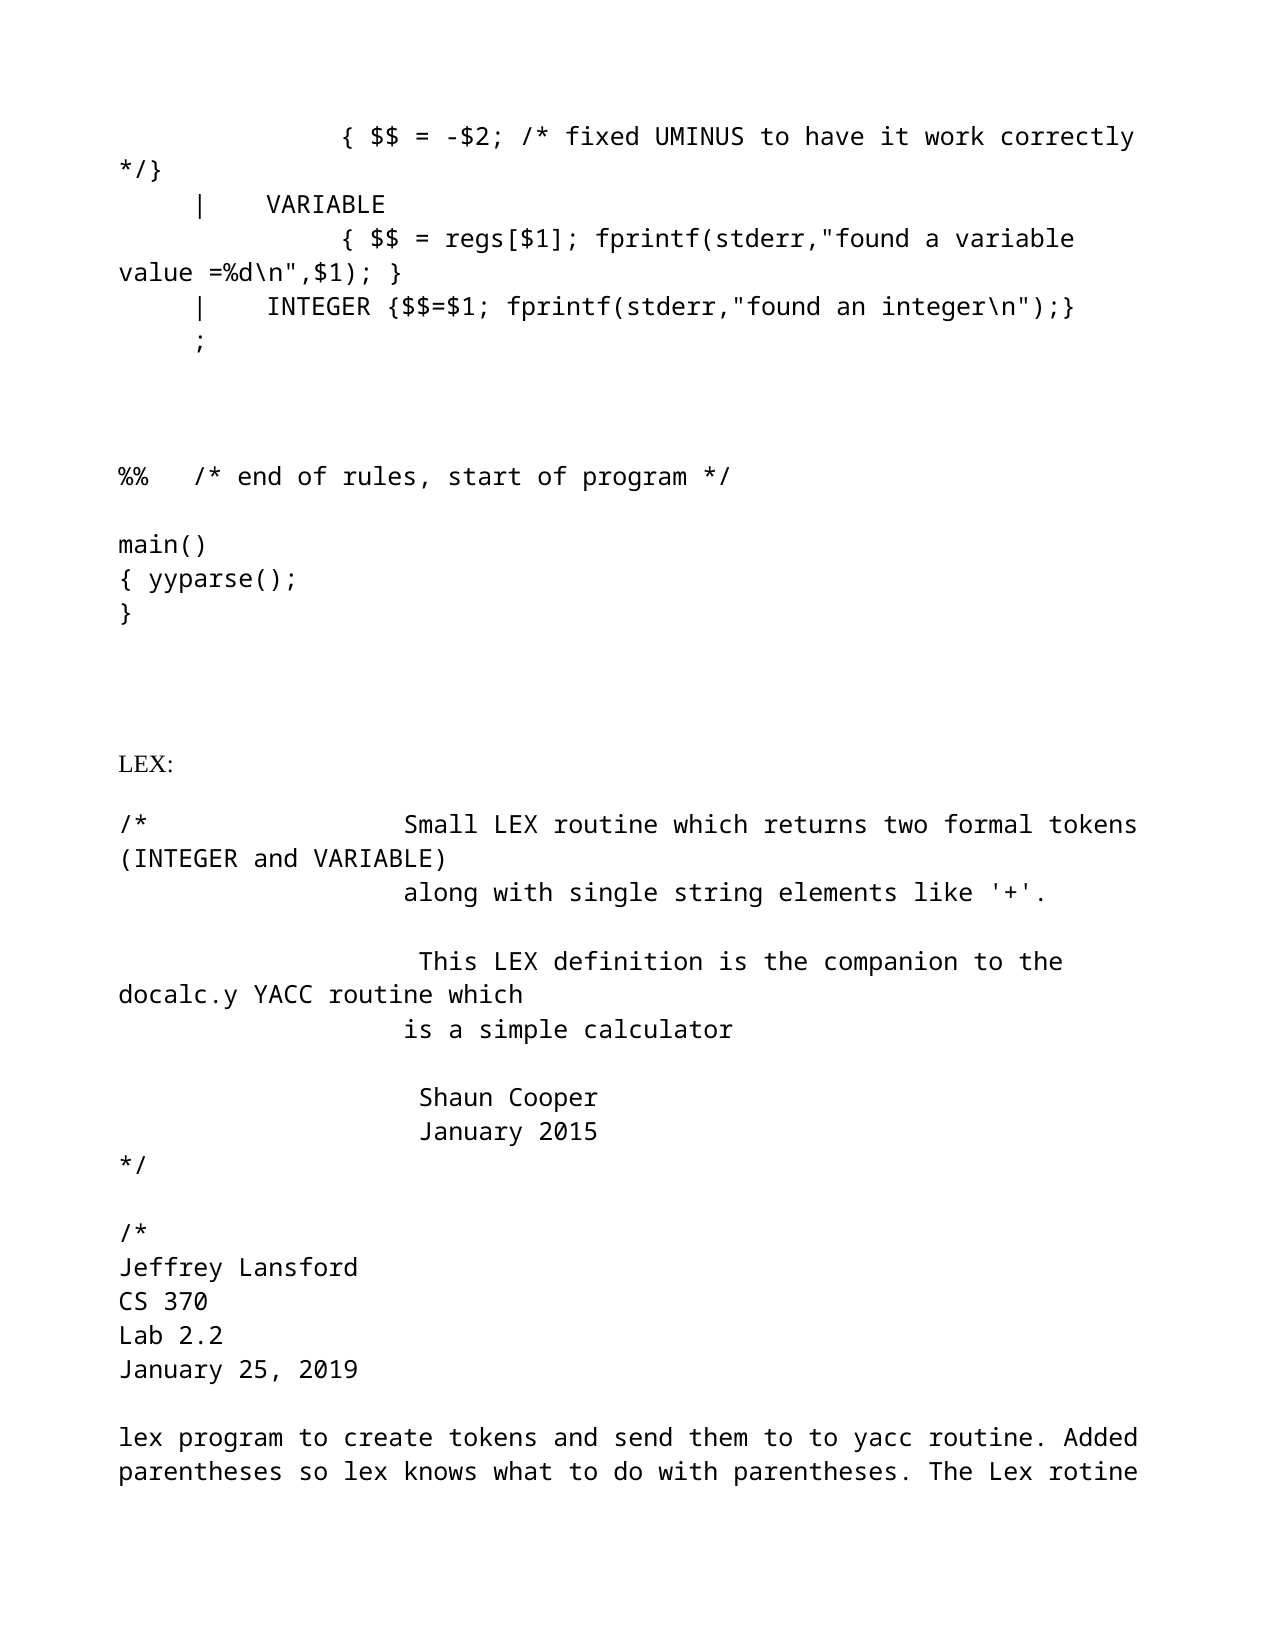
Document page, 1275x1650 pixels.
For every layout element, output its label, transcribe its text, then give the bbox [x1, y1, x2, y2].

text { $$ = regs[$1]; fprintf(stderr,"found a variable value =%d\n",$1); } [118, 220, 1157, 288]
text | INTEGER {$$=$1; fprintf(stderr,"found an integer\n");} [118, 288, 1157, 322]
text LEX: [118, 749, 1157, 778]
text Lab 2.2 [118, 1318, 1157, 1352]
text { $$ = -$2; /* fixed UMINUS to have it work correctly */} [118, 118, 1157, 186]
text %% /* end of rules, start of program */ [118, 459, 1157, 493]
text along with single string elements like '+'. [118, 875, 1157, 909]
text January 25, 2019 [118, 1352, 1157, 1386]
text January 2015 [118, 1113, 1157, 1147]
text main() [118, 527, 1157, 561]
text Jeffrey Lansford [118, 1250, 1157, 1284]
text /* [118, 1216, 1157, 1250]
text | VARIABLE [118, 186, 1157, 220]
text This LEX definition is the companion to the docalc.y YACC routine which [118, 943, 1157, 1011]
text */ [118, 1147, 1157, 1182]
text { yyparse(); [118, 561, 1157, 595]
text CS 370 [118, 1284, 1157, 1318]
text lex program to create tokens and send them to to yacc routine. Added parentheses so lex knows what to do with parentheses. The Lex rotine [118, 1420, 1157, 1488]
text } [118, 595, 1157, 629]
text Shaun Cooper [118, 1079, 1157, 1113]
text ; [118, 322, 1157, 357]
text /* Small LEX routine which returns two formal tokens (INTEGER and VARIABLE) [118, 807, 1157, 875]
text is a simple calculator [118, 1011, 1157, 1045]
